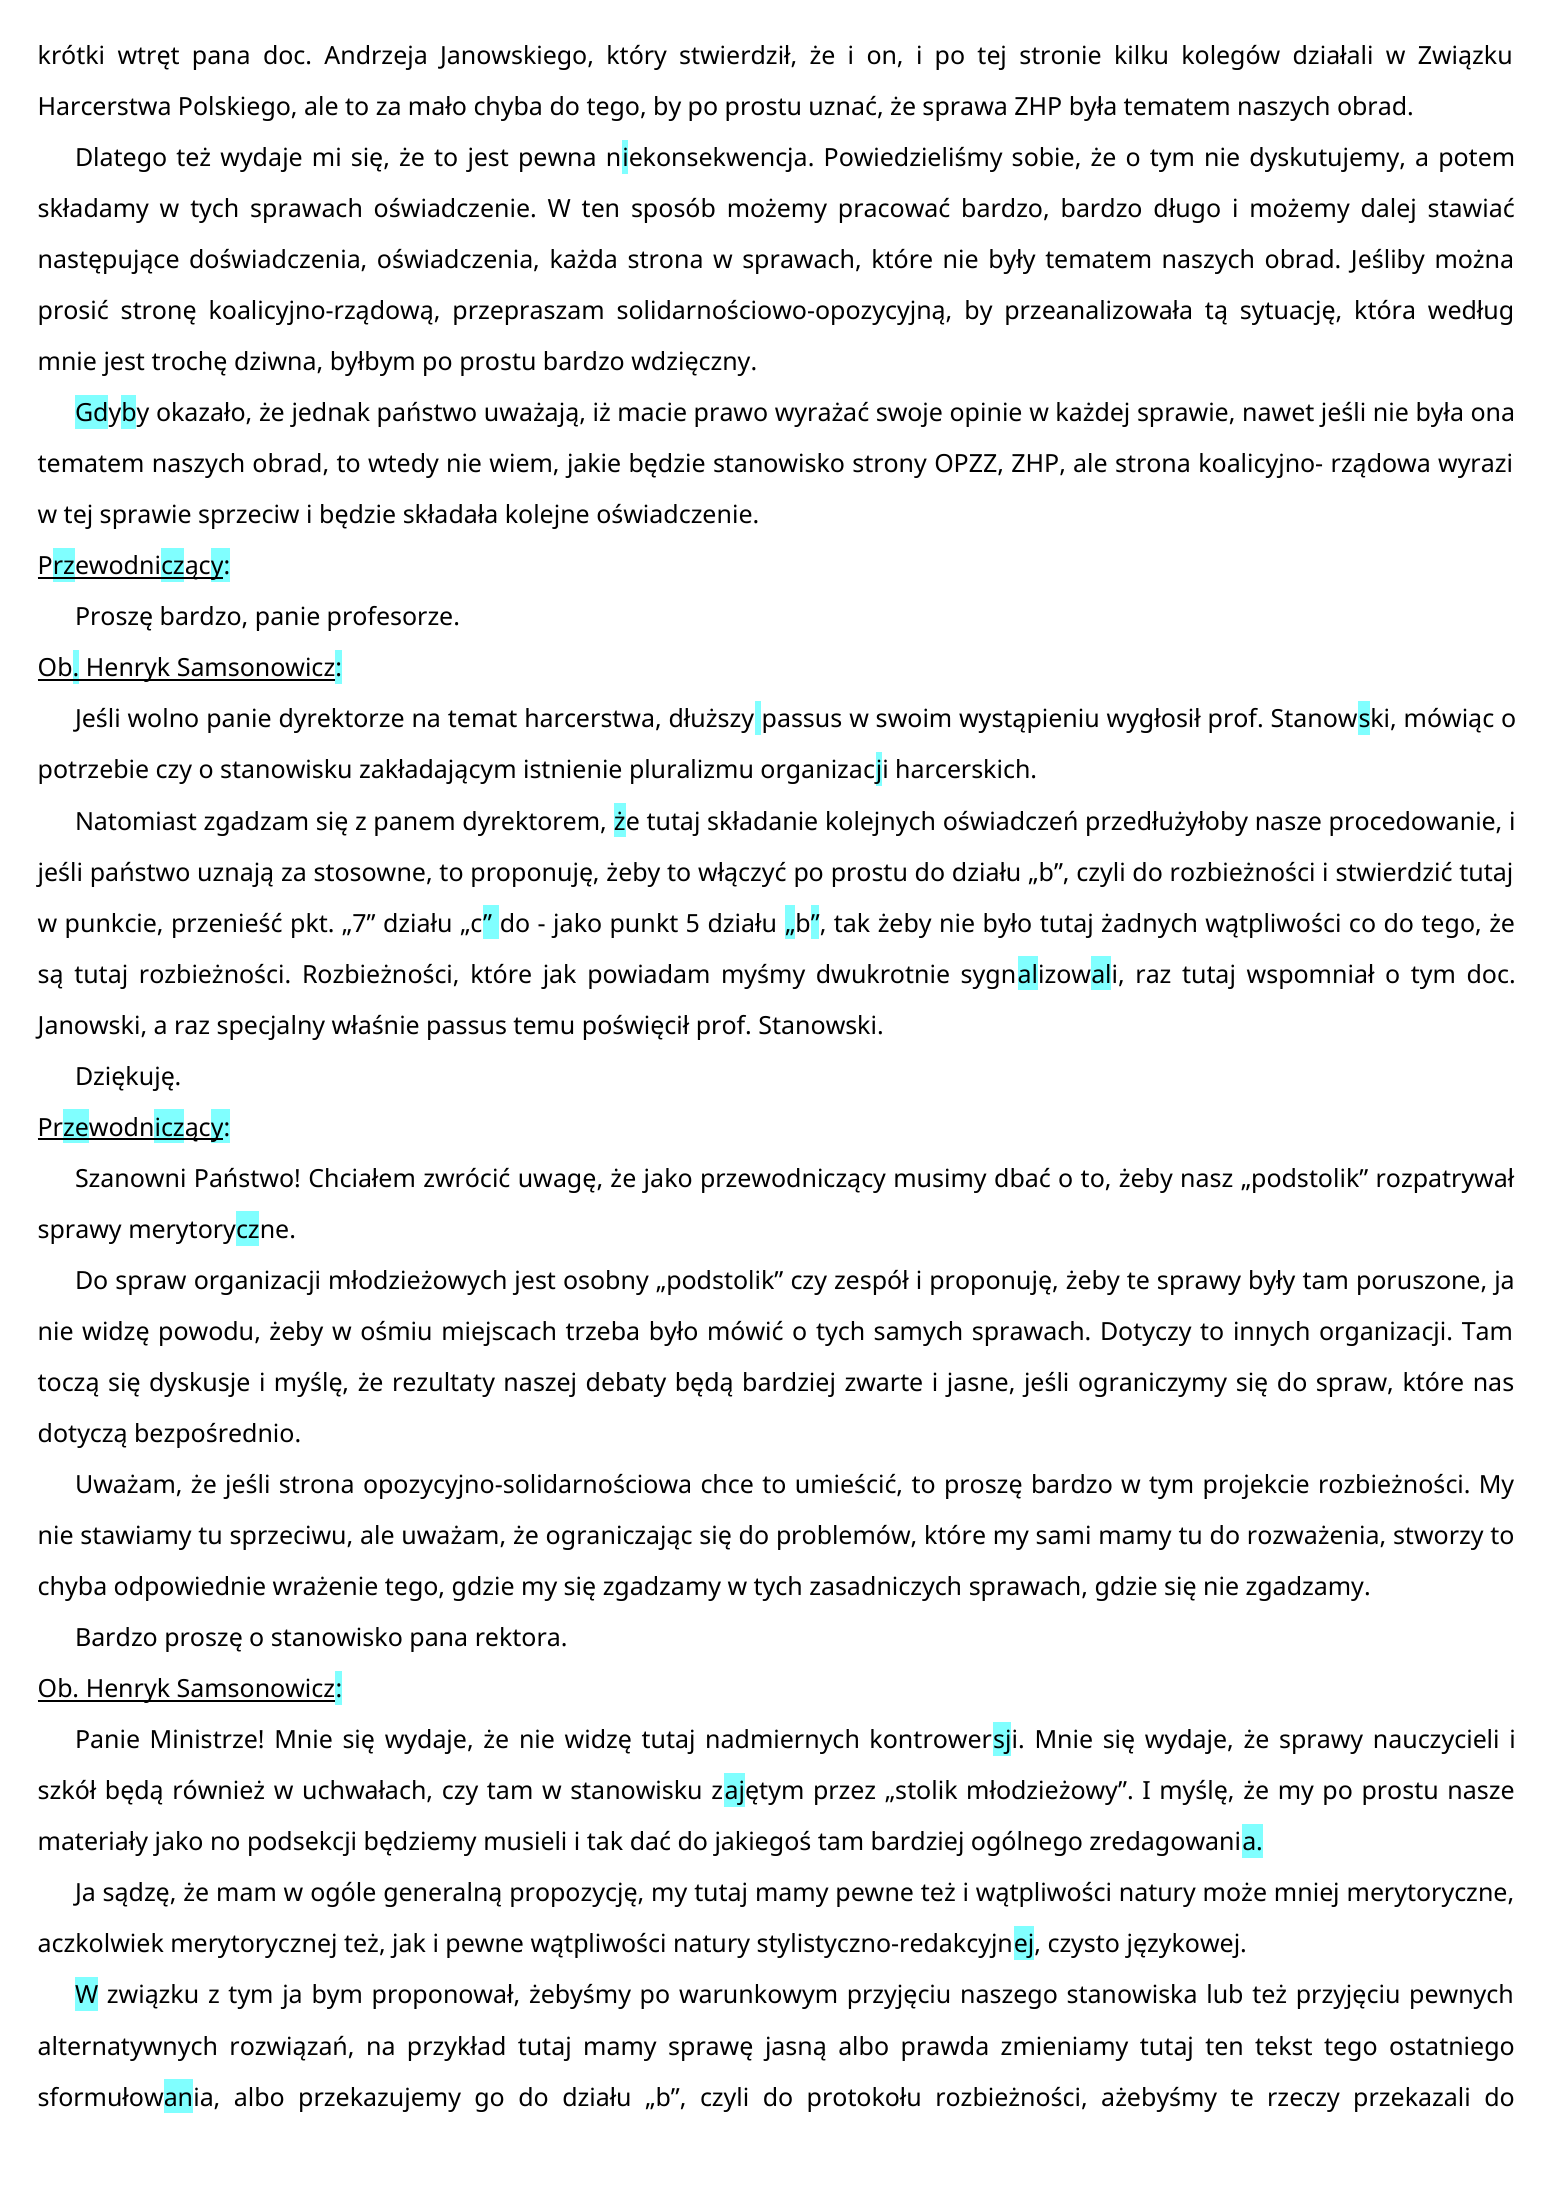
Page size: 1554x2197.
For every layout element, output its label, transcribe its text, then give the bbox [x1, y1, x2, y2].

text Ob. Henryk Samsonowicz: [37, 1671, 1516, 1705]
text Do spraw organizacji młodzieżowych jest osobny „podstolik” czy zespół i proponuję, żeby te sprawy były tam poruszone, ja nie widzę powodu, żeby w ośmiu miejscach trzeba było mówić o tych samych sprawach. Dotyczy to innych organizacji. Tam toczą się dyskusje i myślę, że rezultaty naszej debaty będą bardziej zwarte i jasne, jeśli ograniczymy się do spraw, które nas dotyczą bezpośrednio. [37, 1262, 1516, 1450]
text Dziękuję. [37, 1058, 1516, 1092]
text krótki wtręt pana doc. Andrzeja Janowskiego, który stwierdził, że i on, i po tej stronie kilku kolegów działali w Związku Harcerstwa Polskiego, ale to za mało chyba do tego, by po prostu uznać, że sprawa ZHP była tematem naszych obrad. [37, 37, 1516, 123]
text Przewodniczący: [37, 1109, 1516, 1143]
text Uważam, że jeśli strona opozycyjno-solidarnościowa chce to umieścić, to proszę bardzo w tym projekcie rozbieżności. My nie stawiamy tu sprzeciwu, ale uważam, że ograniczając się do problemów, które my sami mamy tu do rozważenia, stworzy to chyba odpowiednie wrażenie tego, gdzie my się zgadzamy w tych zasadniczych sprawach, gdzie się nie zgadzamy. [37, 1467, 1516, 1603]
text Bardzo proszę o stanowisko pana rektora. [37, 1620, 1516, 1654]
text Gdyby okazało, że jednak państwo uważają, iż macie prawo wyrażać swoje opinie w każdej sprawie, nawet jeśli nie była ona tematem naszych obrad, to wtedy nie wiem, jakie będzie stanowisko strony OPZZ, ZHP, ale strona koalicyjno- rządowa wyrazi w tej sprawie sprzeciw i będzie składała kolejne oświadczenie. [37, 395, 1516, 531]
text W związku z tym ja bym proponował, żebyśmy po warunkowym przyjęciu naszego stanowiska lub też przyjęciu pewnych alternatywnych rozwiązań, na przykład tutaj mamy sprawę jasną albo prawda zmieniamy tutaj ten tekst tego ostatniego sformułowania, albo przekazujemy go do działu „b”, czyli do protokołu rozbieżności, ażebyśmy te rzeczy przekazali do [37, 1977, 1516, 2113]
text Dlatego też wydaje mi się, że to jest pewna niekonsekwencja. Powiedzieliśmy sobie, że o tym nie dyskutujemy, a potem składamy w tych sprawach oświadczenie. W ten sposób możemy pracować bardzo, bardzo długo i możemy dalej stawiać następujące doświadczenia, oświadczenia, każda strona w sprawach, które nie były tematem naszych obrad. Jeśliby można prosić stronę koalicyjno-rządową, przepraszam solidarnościowo-opozycyjną, by przeanalizowała tą sytuację, która według mnie jest trochę dziwna, byłbym po prostu bardzo wdzięczny. [37, 139, 1516, 378]
text Przewodniczący: [37, 548, 1516, 582]
text Ob. Henryk Samsonowicz: [37, 650, 1516, 684]
text Natomiast zgadzam się z panem dyrektorem, że tutaj składanie kolejnych oświadczeń przedłużyłoby nasze procedowanie, i jeśli państwo uznają za stosowne, to proponuję, żeby to włączyć po prostu do działu „b”, czyli do rozbieżności i stwierdzić tutaj w punkcie, przenieść pkt. „7” działu „c” do - jako punkt 5 działu „b”, tak żeby nie było tutaj żadnych wątpliwości co do tego, że są tutaj rozbieżności. Rozbieżności, które jak powiadam myśmy dwukrotnie sygnalizowali, raz tutaj wspomniał o tym doc. Janowski, a raz specjalny właśnie passus temu poświęcił prof. Stanowski. [37, 803, 1516, 1041]
text Jeśli wolno panie dyrektorze na temat harcerstwa, dłuższy passus w swoim wystąpieniu wygłosił prof. Stanowski, mówiąc o potrzebie czy o stanowisku zakładającym istnienie pluralizmu organizacji harcerskich. [37, 701, 1516, 786]
text Panie Ministrze! Mnie się wydaje, że nie widzę tutaj nadmiernych kontrowersji. Mnie się wydaje, że sprawy nauczycieli i szkół będą również w uchwałach, czy tam w stanowisku zajętym przez „stolik młodzieżowy”. I myślę, że my po prostu nasze materiały jako no podsekcji będziemy musieli i tak dać do jakiegoś tam bardziej ogólnego zredagowania. [37, 1722, 1516, 1858]
text Szanowni Państwo! Chciałem zwrócić uwagę, że jako przewodniczący musimy dbać o to, żeby nasz „podstolik” rozpatrywał sprawy merytoryczne. [37, 1160, 1516, 1246]
text Ja sądzę, że mam w ogóle generalną propozycję, my tutaj mamy pewne też i wątpliwości natury może mniej merytoryczne, aczkolwiek merytorycznej też, jak i pewne wątpliwości natury stylistyczno-redakcyjnej, czysto językowej. [37, 1875, 1516, 1960]
text Proszę bardzo, panie profesorze. [37, 599, 1516, 633]
